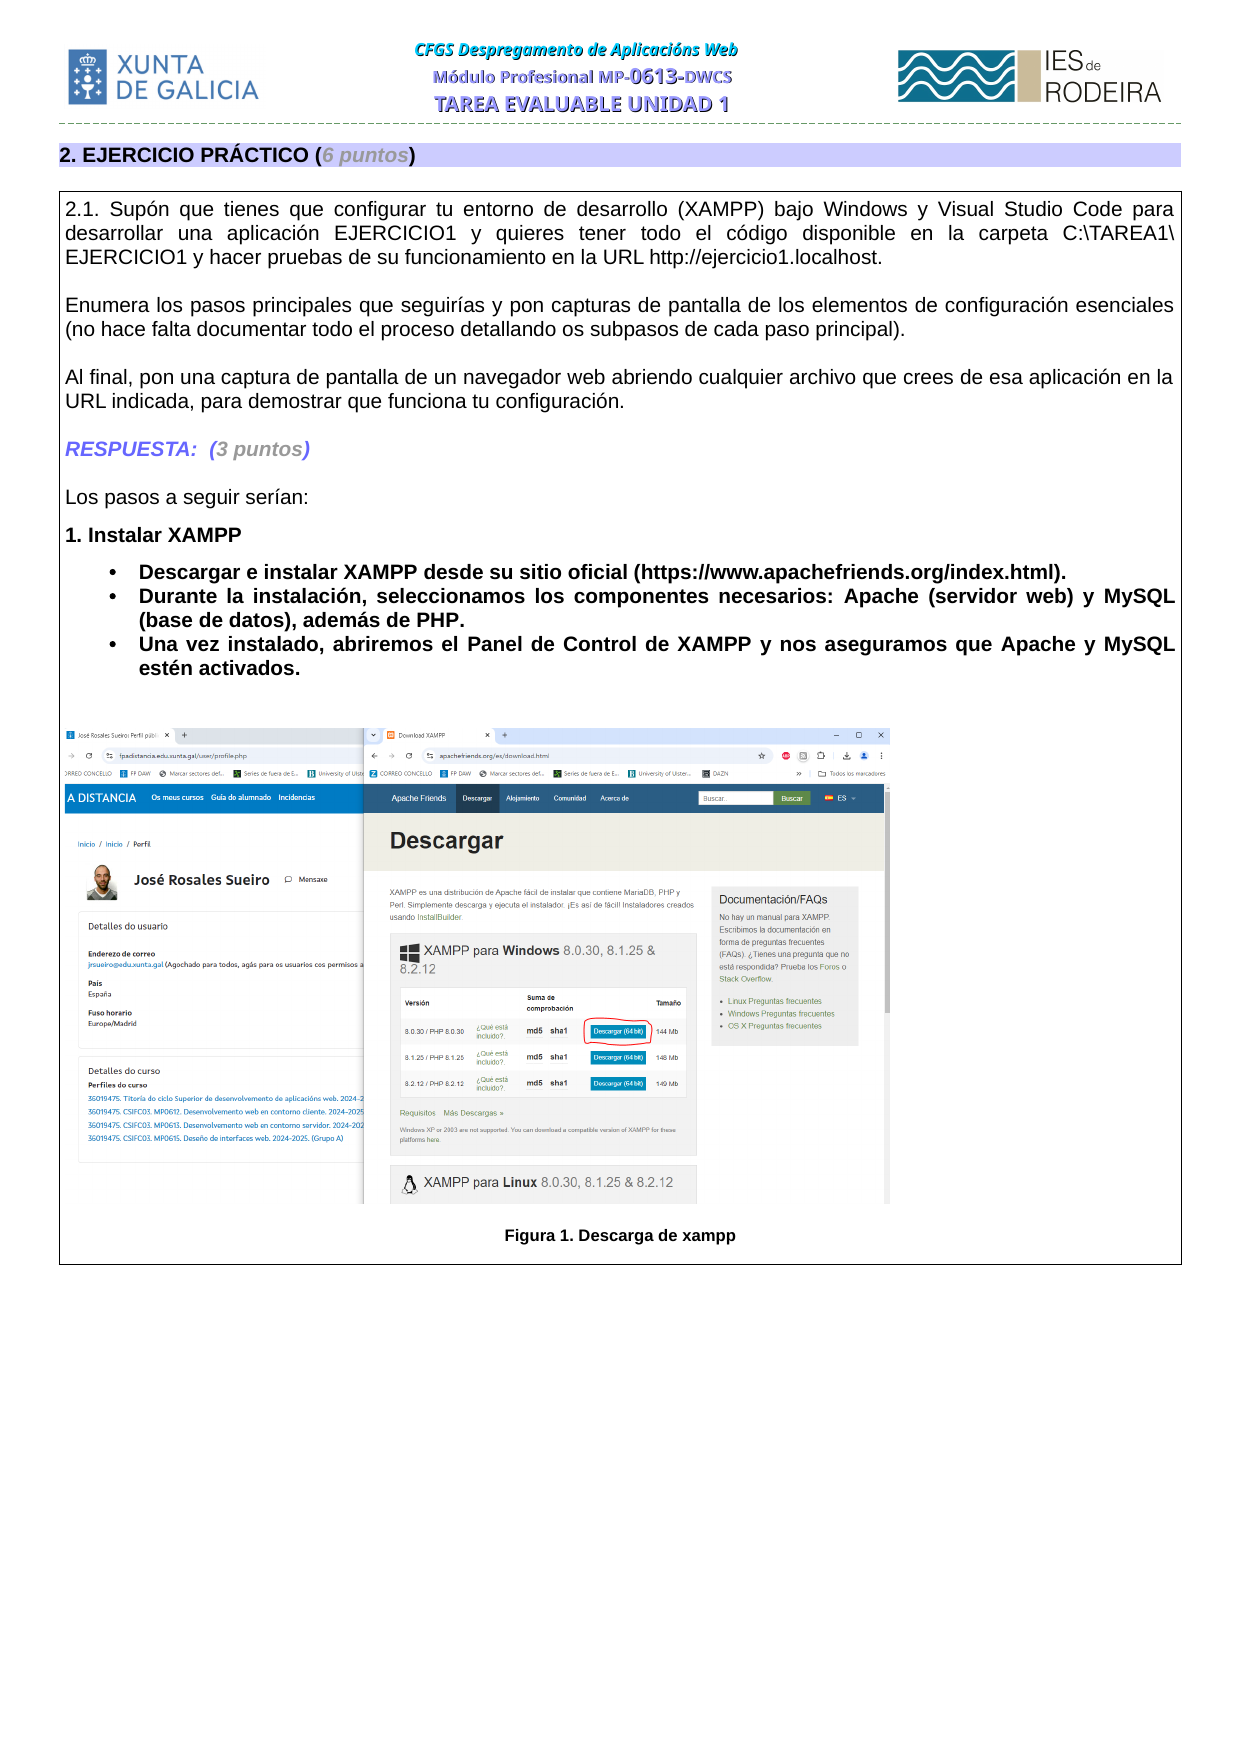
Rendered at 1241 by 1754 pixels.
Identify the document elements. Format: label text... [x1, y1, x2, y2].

picture [64, 728, 890, 1204]
table_header 2.1. Supón que tienes que configurar tu entorno de desarrollo (XAMPP) bajo Windows y Visual Studio Code para desarrollar una aplicación EJERCICIO1 y quieres tener todo el código disponible en la carpeta C:\TAREA1\EJERCICIO1 y hacer pruebas de su funcionamiento en la URL http://ejercicio1.localhost. Enumera los pasos principales que seguirías y pon capturas de pantalla de los elementos de configuración esenciales (no hace falta documentar todo el proceso detallando os subpasos de cada paso principal). Al final, pon una captura de pantalla de un navegador web abriendo cualquier archivo que crees de esa aplicación en la URL indicada, para demostrar que funciona tu configuración. RESPUESTA: (3 puntos) Los pasos a seguir serían: 1. Instalar XAMPP Descargar e instalar XAMPP desde su sitio oficial (https://www.apachefriends.org/index.html). Durante la instalación, seleccionamos los componentes necesarios: Apache (servidor web) y MySQL (base de datos), además de PHP. Una vez instalado, abriremos el Panel de Control de XAMPP y nos aseguramos que Apache y MySQL estén activados. Figura 1. Descarga de xampp [60, 192, 1181, 1263]
picture [64, 44, 267, 109]
picture [897, 50, 1164, 103]
text 2. EJERCICIO PRÁCTICO (6 puntos) [59, 143, 1181, 167]
